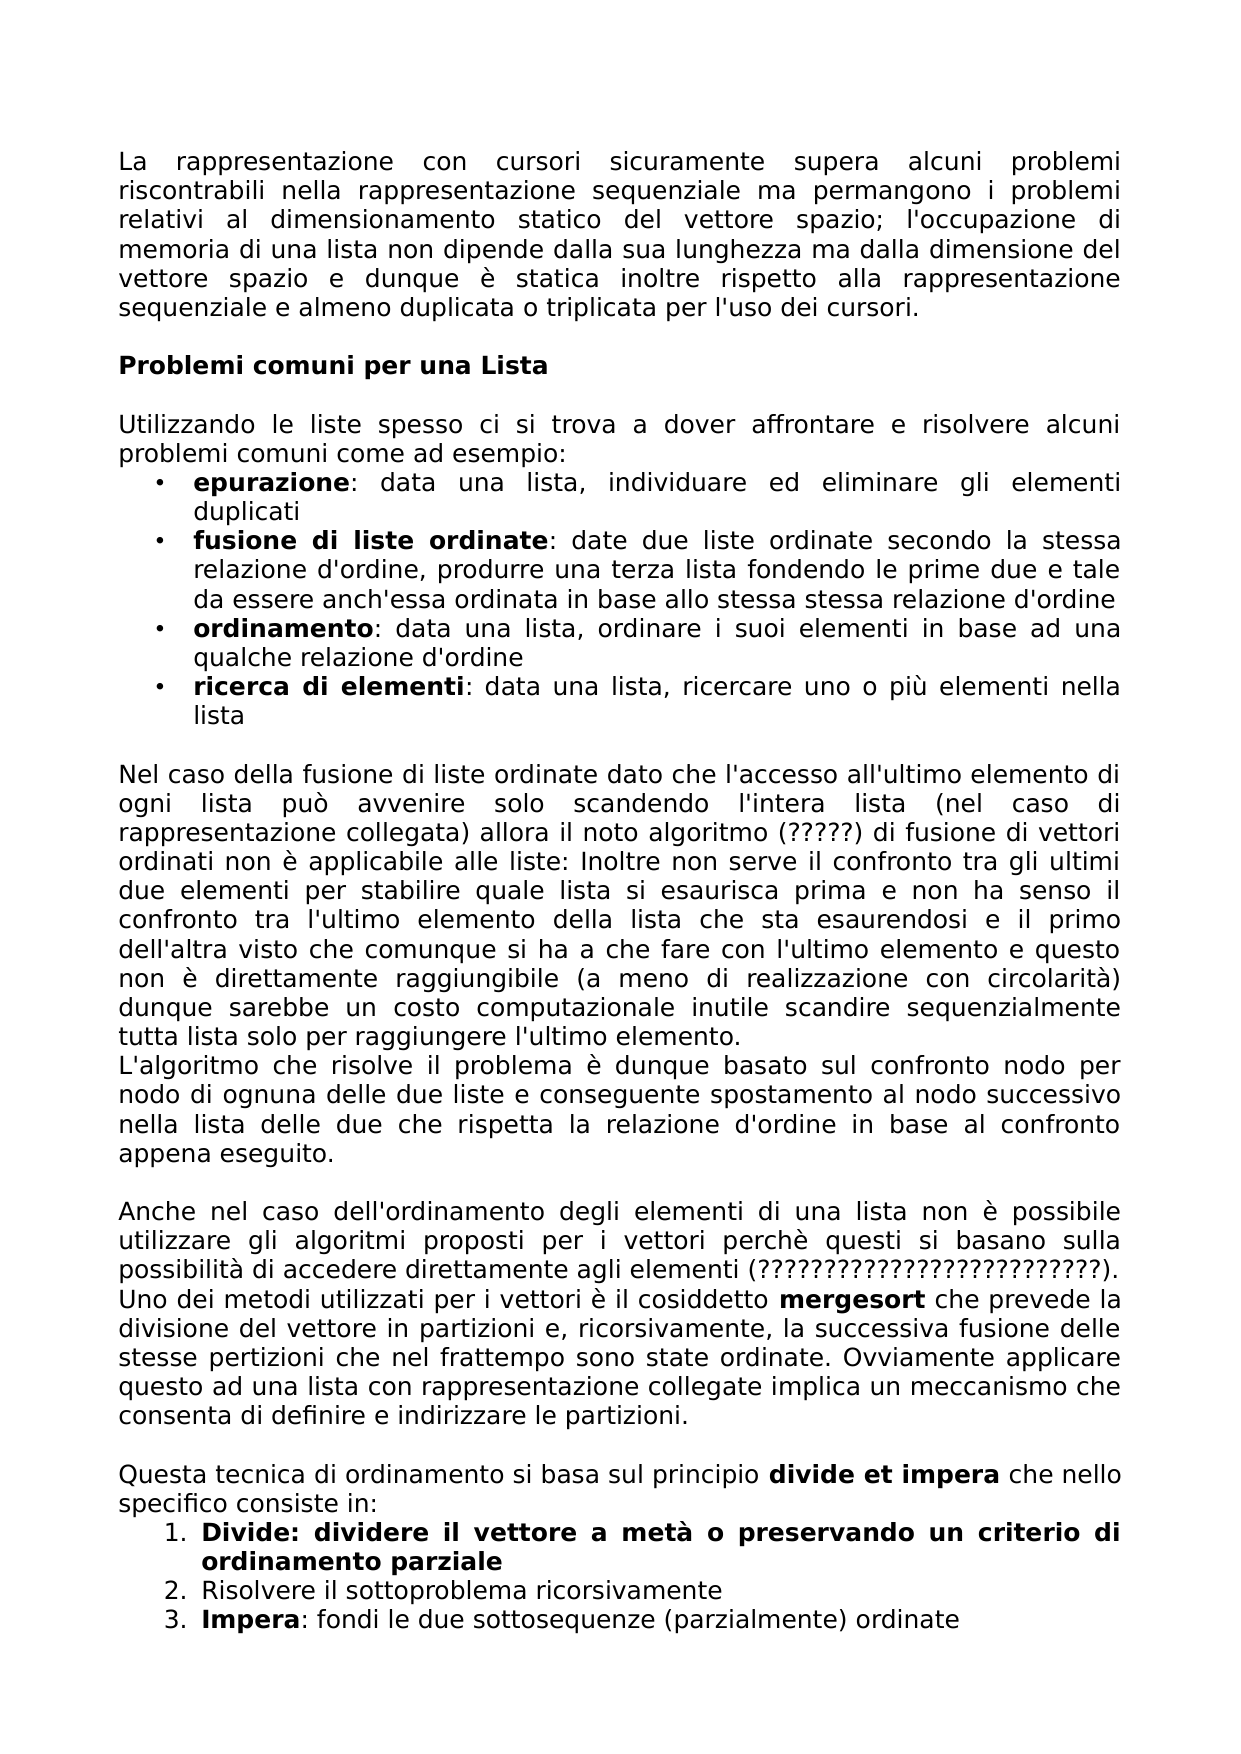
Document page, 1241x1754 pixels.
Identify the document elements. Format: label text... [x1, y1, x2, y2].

text La rappresentazione con cursori sicuramente supera alcuni problemi riscontrabili nella rappresentazione sequenziale ma permangono i problemi relativi al dimensionamento statico del vettore spazio; l'occupazione di memoria di una lista non dipende dalla sua lunghezza ma dalla dimensione del vettore spazio e dunque è statica inoltre rispetto alla rappresentazione sequenziale e almeno duplicata o triplicata per l'uso dei cursori. [118, 147, 1122, 322]
list Risolvere il sottoproblema ricorsivamente [163, 1576, 1122, 1606]
text Nel caso della fusione di liste ordinate dato che l'accesso all'ultimo elemento di ogni lista può avvenire solo scandendo l'intera lista (nel caso di rappresentazione collegata) allora il noto algoritmo (?????) di fusione di vettori ordinati non è applicabile alle liste: Inoltre non serve il confronto tra gli ultimi due elementi per stabilire quale lista si esaurisca prima e non ha senso il confronto tra l'ultimo elemento della lista che sta esaurendosi e il primo dell'altra visto che comunque si ha a che fare con l'ultimo elemento e questo non è direttamente raggiungibile (a meno di realizzazione con circolarità) dunque sarebbe un costo computazionale inutile scandire sequenzialmente tutta lista solo per raggiungere l'ultimo elemento. [118, 760, 1122, 1051]
list Impera: fondi le due sottosequenze (parzialmente) ordinate [163, 1606, 1122, 1635]
text Questa tecnica di ordinamento si basa sul principio divide et impera che nello specifico consiste in: [118, 1460, 1122, 1518]
text Utilizzando le liste spesso ci si trova a dover affrontare e risolvere alcuni problemi comuni come ad esempio: [118, 410, 1122, 468]
list Divide: dividere il vettore a metà o preservando un criterio di ordinamento parziale [163, 1518, 1122, 1576]
text L'algoritmo che risolve il problema è dunque basato sul confronto nodo per nodo di ognuna delle due liste e conseguente spostamento al nodo successivo nella lista delle due che rispetta la relazione d'ordine in base al confronto appena eseguito. [118, 1051, 1122, 1168]
list ordinamento: data una lista, ordinare i suoi elementi in base ad una qualche relazione d'ordine [156, 614, 1122, 672]
list fusione di liste ordinate: date due liste ordinate secondo la stessa relazione d'ordine, produrre una terza lista fondendo le prime due e tale da essere anch'essa ordinata in base allo stessa stessa relazione d'ordine [156, 526, 1122, 614]
list epurazione: data una lista, individuare ed eliminare gli elementi duplicati [156, 468, 1122, 526]
text Anche nel caso dell'ordinamento degli elementi di una lista non è possibile utilizzare gli algoritmi proposti per i vettori perchè questi si basano sulla possibilità di accedere direttamente agli elementi (??????????????????????????). [118, 1197, 1122, 1285]
text Uno dei metodi utilizzati per i vettori è il cosiddetto mergesort che prevede la divisione del vettore in partizioni e, ricorsivamente, la successiva fusione delle stesse pertizioni che nel frattempo sono state ordinate. Ovviamente applicare questo ad una lista con rappresentazione collegate implica un meccanismo che consenta di definire e indirizzare le partizioni. [118, 1285, 1122, 1431]
list ricerca di elementi: data una lista, ricercare uno o più elementi nella lista [156, 672, 1122, 731]
text Problemi comuni per una Lista [118, 351, 1122, 381]
